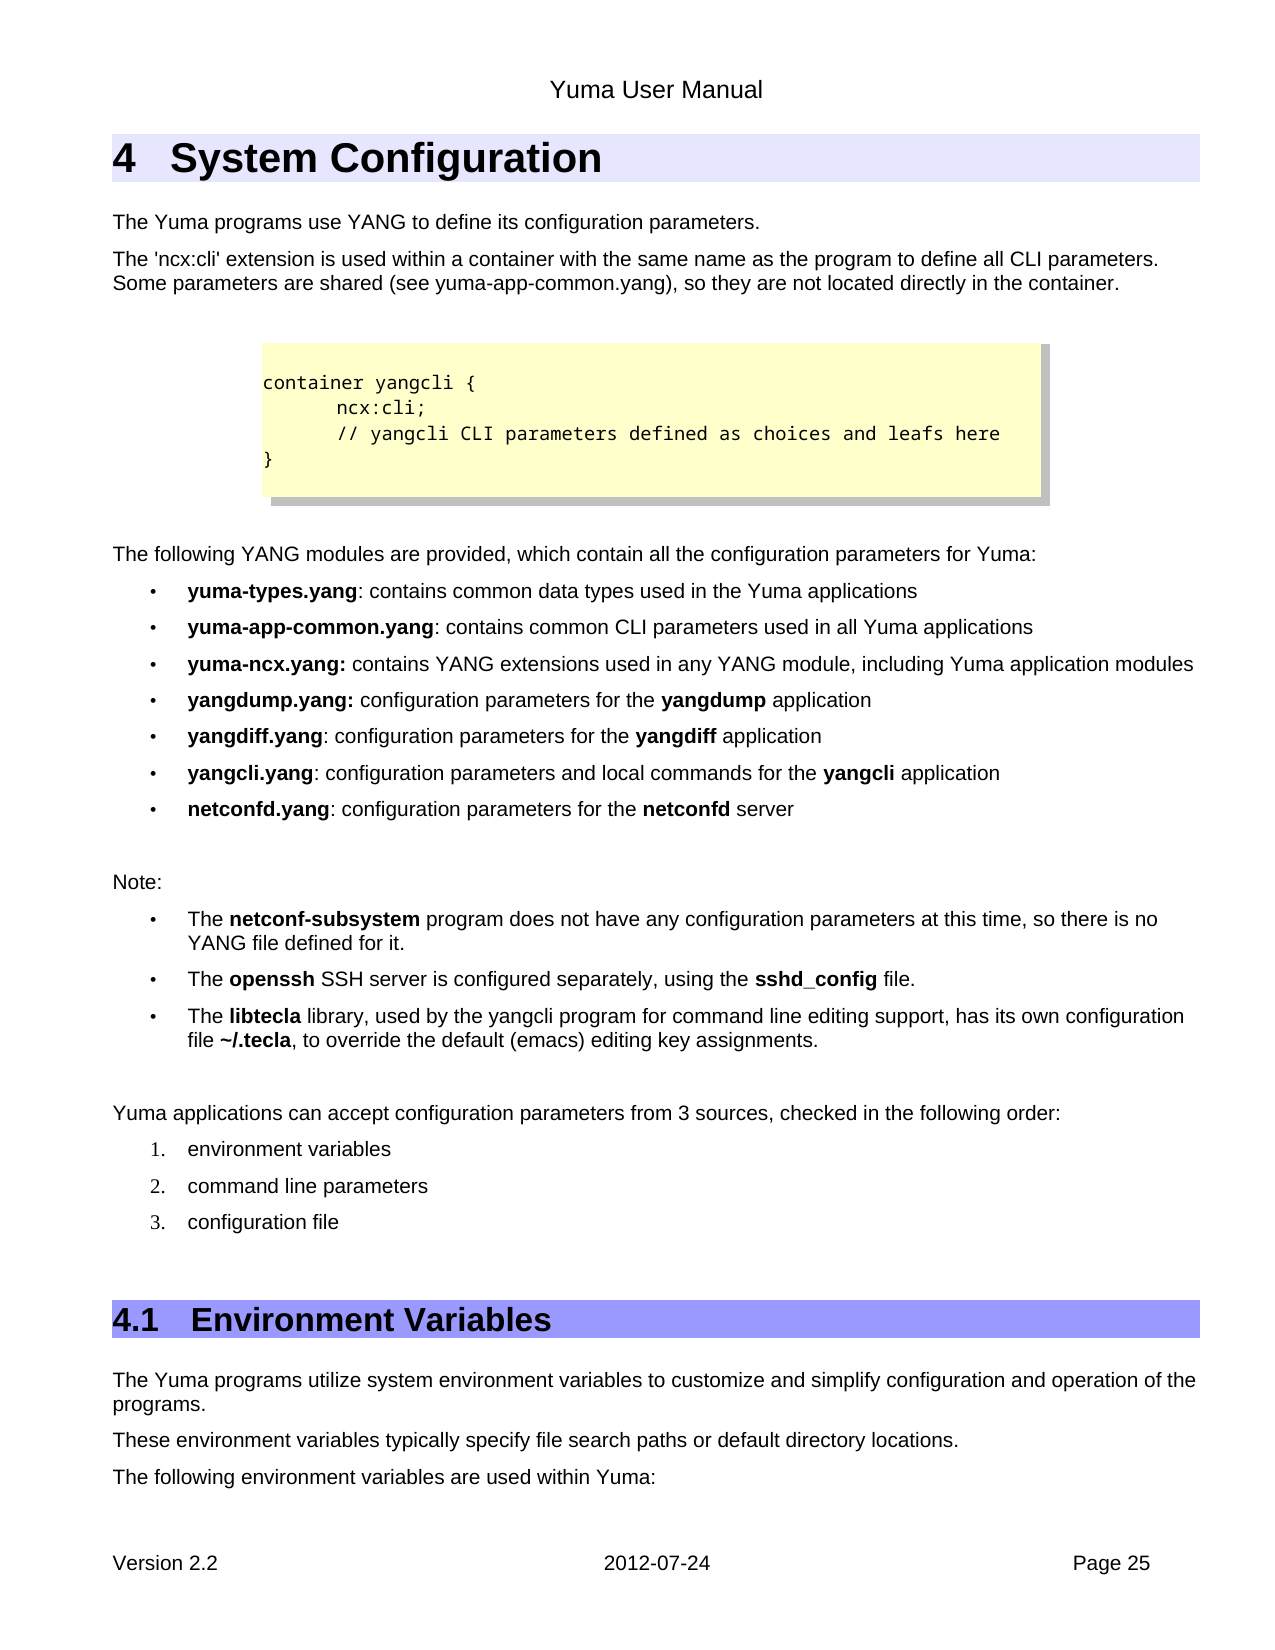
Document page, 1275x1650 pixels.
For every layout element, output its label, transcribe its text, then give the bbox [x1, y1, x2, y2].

text The Yuma programs utilize system environment variables to customize and simplify configuration and operation of the programs. [112, 1368, 1200, 1416]
text // yangcli CLI parameters defined as choices and leafs here [262, 420, 1041, 446]
list yangdiff.yang: configuration parameters for the yangdiff application [150, 724, 1200, 748]
list configuration file [150, 1210, 1200, 1234]
list The libtecla library, used by the yangcli program for command line editing support, has its own configuration file ~/.tecla, to override the default (emacs) editing key assignments. [150, 1003, 1200, 1051]
list yuma-ncx.yang: contains YANG extensions used in any YANG module, including Yuma application modules [150, 651, 1200, 675]
list netconfd.yang: configuration parameters for the netconfd server [150, 797, 1200, 821]
text Yuma applications can accept configuration parameters from 3 sources, checked in the following order: [112, 1100, 1200, 1124]
list yuma-types.yang: contains common data types used in the Yuma applications [150, 578, 1200, 602]
text These environment variables typically specify file search paths or default directory locations. [112, 1428, 1200, 1452]
text The Yuma programs use YANG to define its configuration parameters. [112, 210, 1200, 234]
subtitle System Configuration [112, 134, 1200, 182]
list yangcli.yang: configuration parameters and local commands for the yangcli application [150, 761, 1200, 785]
list The openssh SSH server is configured separately, using the sshd_config file. [150, 967, 1200, 991]
text } [262, 446, 1041, 471]
list environment variables [150, 1137, 1200, 1161]
text Note: [112, 870, 1200, 894]
list command line parameters [150, 1173, 1200, 1198]
text container yangcli { ncx:cli; [262, 369, 1041, 420]
text The following environment variables are used within Yuma: [112, 1464, 1200, 1488]
text The following YANG modules are provided, which contain all the configuration parameters for Yuma: [112, 542, 1200, 566]
text The 'ncx:cli' extension is used within a container with the same name as the program to define all CLI parameters. Some parameters are shared (see yuma-app-common.yang), so they are not located directly in the container. [112, 247, 1200, 294]
subtitle Environment Variables [112, 1300, 1200, 1338]
list yuma-app-common.yang: contains common CLI parameters used in all Yuma applications [150, 615, 1200, 639]
list The netconf-subsystem program does not have any configuration parameters at this time, so there is no YANG file defined for it. [150, 907, 1200, 954]
list yangdump.yang: configuration parameters for the yangdump application [150, 688, 1200, 712]
